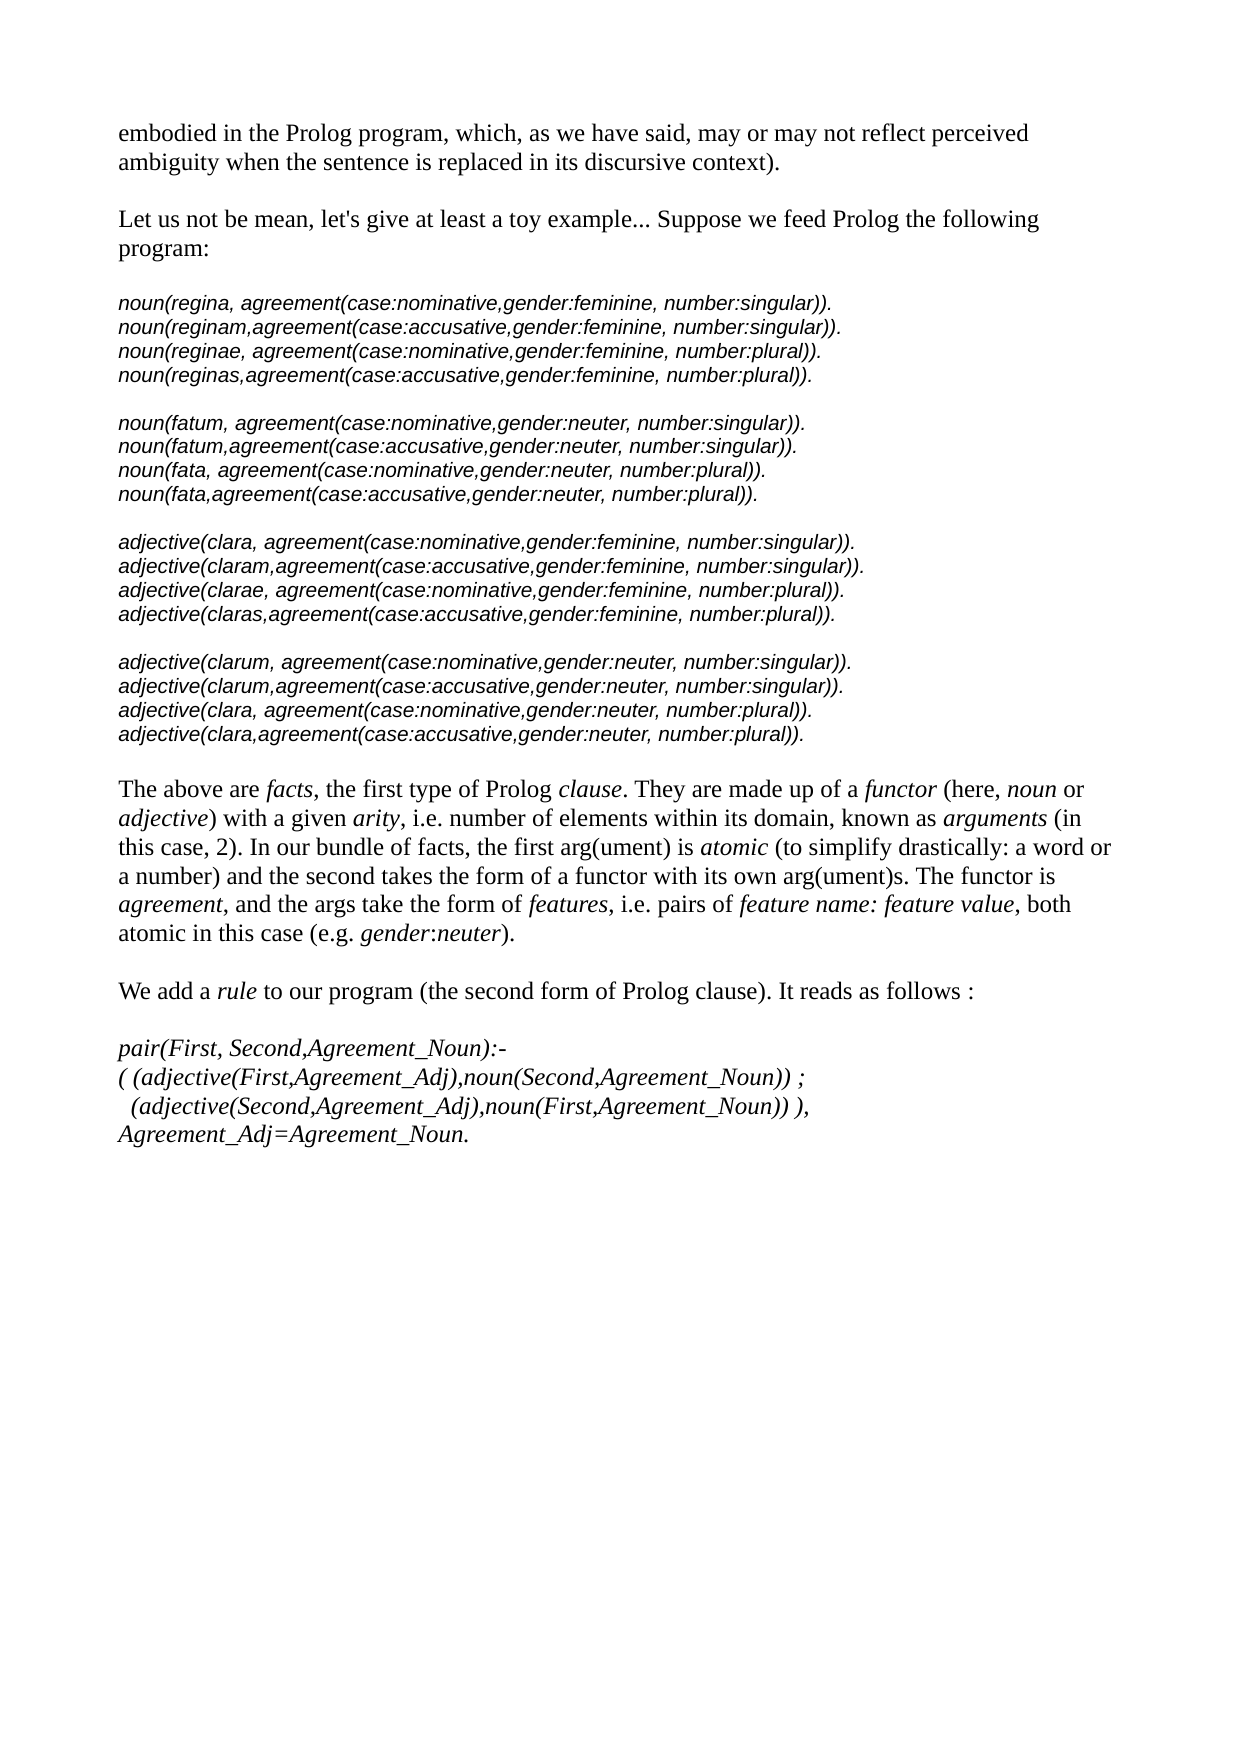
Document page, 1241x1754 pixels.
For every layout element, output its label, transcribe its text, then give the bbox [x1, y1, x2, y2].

text adjective(clara,agreement(case:accusative,gender:neuter, number:plural)). [118, 722, 1122, 746]
text noun(fatum, agreement(case:nominative,gender:neuter, number:singular)). [118, 410, 1122, 434]
text ( (adjective(First,Agreement_Adj),noun(Second,Agreement_Noun)) ; [118, 1062, 1122, 1091]
text adjective(claram,agreement(case:accusative,gender:feminine, number:singular)). [118, 554, 1122, 578]
text noun(reginae, agreement(case:nominative,gender:feminine, number:plural)). [118, 338, 1122, 362]
text adjective(clarum,agreement(case:accusative,gender:neuter, number:singular)). [118, 674, 1122, 698]
text noun(fatum,agreement(case:accusative,gender:neuter, number:singular)). [118, 434, 1122, 458]
text (adjective(Second,Agreement_Adj),noun(First,Agreement_Noun)) ), [118, 1091, 1122, 1119]
text adjective(clarae, agreement(case:nominative,gender:feminine, number:plural)). [118, 578, 1122, 602]
text We add a rule to our program (the second form of Prolog clause). It reads as follows : [118, 976, 1122, 1004]
text noun(fata,agreement(case:accusative,gender:neuter, number:plural)). [118, 482, 1122, 506]
text adjective(clara, agreement(case:nominative,gender:neuter, number:plural)). [118, 698, 1122, 722]
text noun(regina, agreement(case:nominative,gender:feminine, number:singular)). [118, 291, 1122, 314]
text adjective(clarum, agreement(case:nominative,gender:neuter, number:singular)). [118, 650, 1122, 674]
text embodied in the Prolog program, which, as we have said, may or may not reflect perceived ambiguity when the sentence is replaced in its discursive context). [118, 118, 1122, 176]
text adjective(claras,agreement(case:accusative,gender:feminine, number:plural)). [118, 602, 1122, 626]
text adjective(clara, agreement(case:nominative,gender:feminine, number:singular)). [118, 530, 1122, 554]
text The above are facts, the first type of Prolog clause. They are made up of a functor (here, noun or adjective) with a given arity, i.e. number of elements within its domain, known as arguments (in this case, 2). In our bundle of facts, the first arg(ument) is atomic (to simplify drastically: a word or a number) and the second takes the form of a functor with its own arg(ument)s. The functor is agreement, and the args take the form of features, i.e. pairs of feature name: feature value, both atomic in this case (e.g. gender:neuter). [118, 774, 1122, 947]
text noun(reginam,agreement(case:accusative,gender:feminine, number:singular)). [118, 314, 1122, 338]
text noun(reginas,agreement(case:accusative,gender:feminine, number:plural)). [118, 362, 1122, 386]
text noun(fata, agreement(case:nominative,gender:neuter, number:plural)). [118, 458, 1122, 482]
text Let us not be mean, let's give at least a toy example... Suppose we feed Prolog the following program: [118, 204, 1122, 262]
text pair(First, Second,Agreement_Noun):- [118, 1033, 1122, 1062]
text Agreement_Adj=Agreement_Noun. [118, 1119, 1122, 1148]
